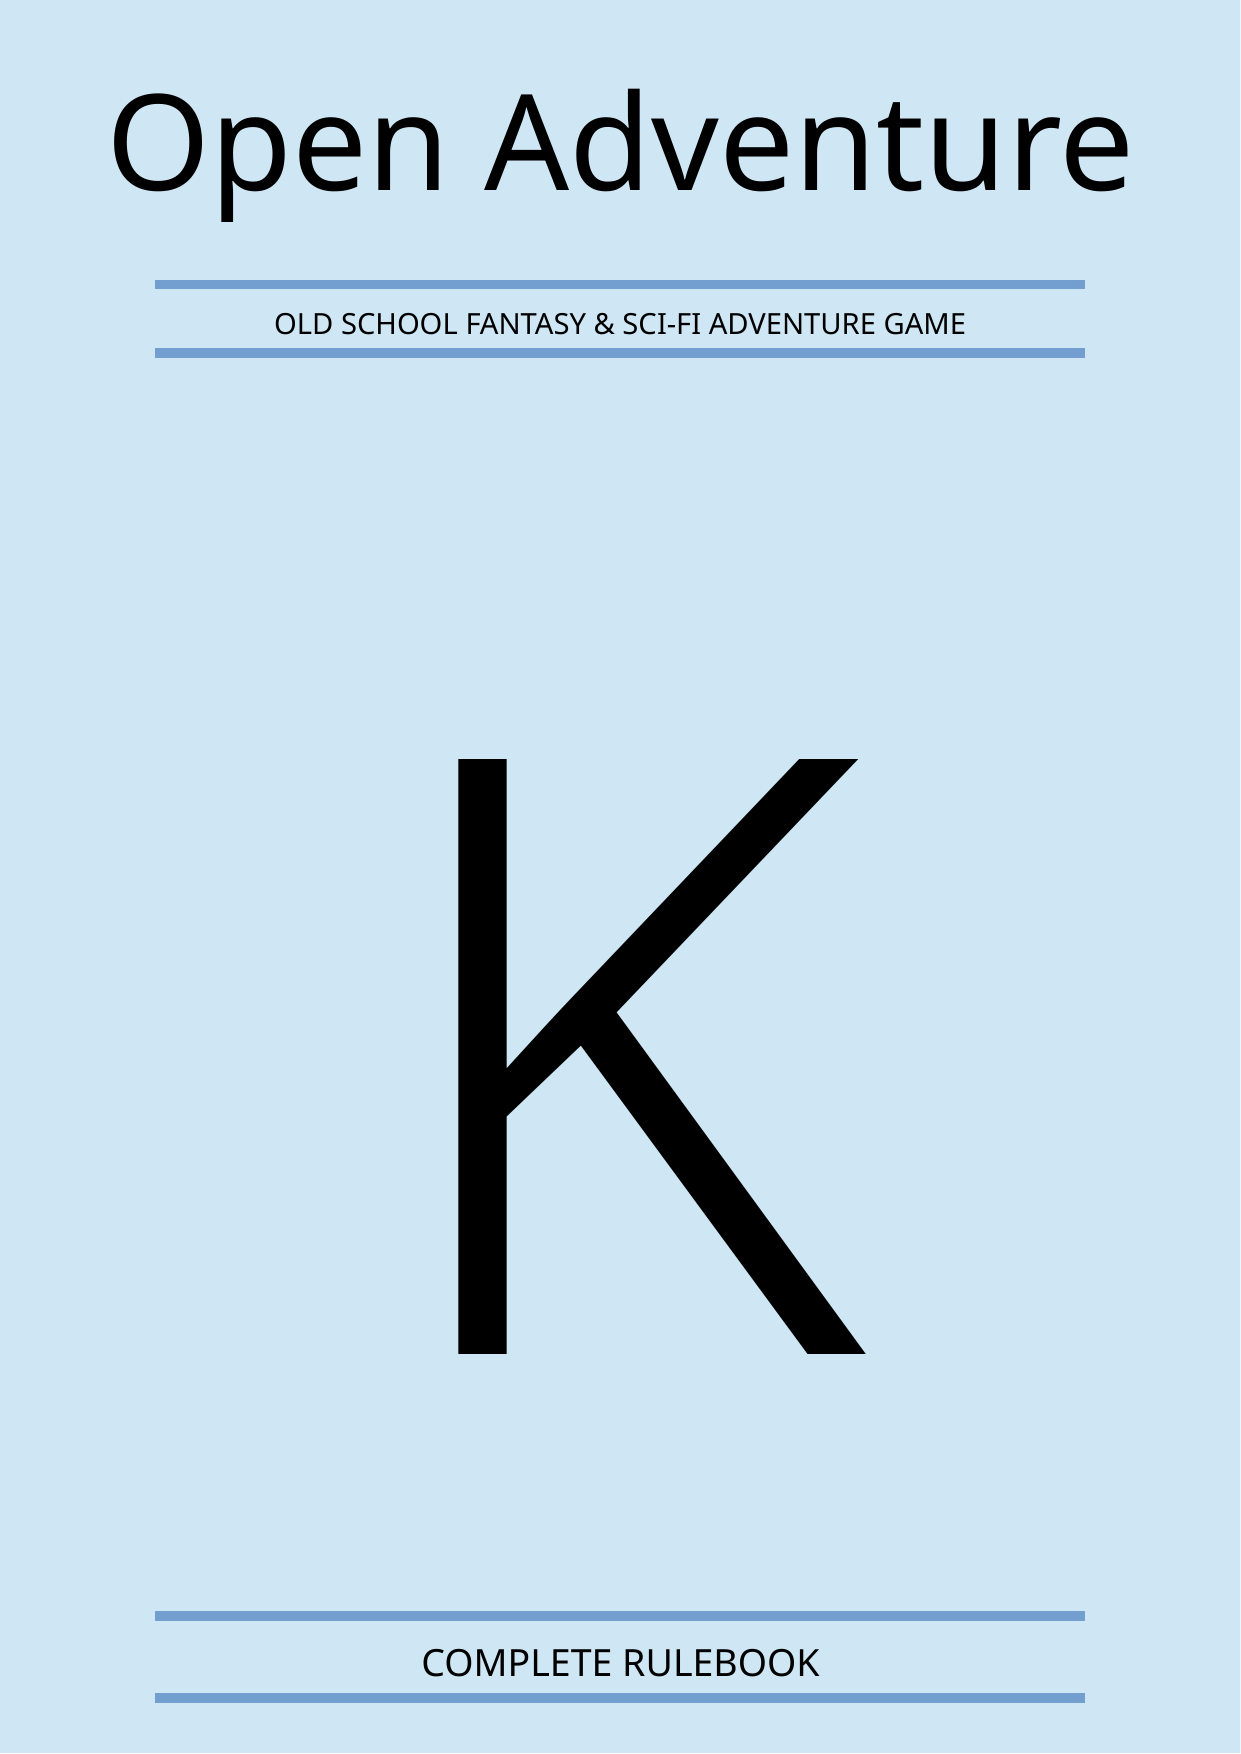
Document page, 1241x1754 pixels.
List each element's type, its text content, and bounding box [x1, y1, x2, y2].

table_header COMPLETE RULEBOOK [155, 1621, 1085, 1693]
title Open Adventure [0, 25, 1241, 229]
table_header OLD SCHOOL FANTASY & SCI-FI ADVENTURE GAME [155, 289, 1085, 348]
text K [0, 463, 1241, 1598]
